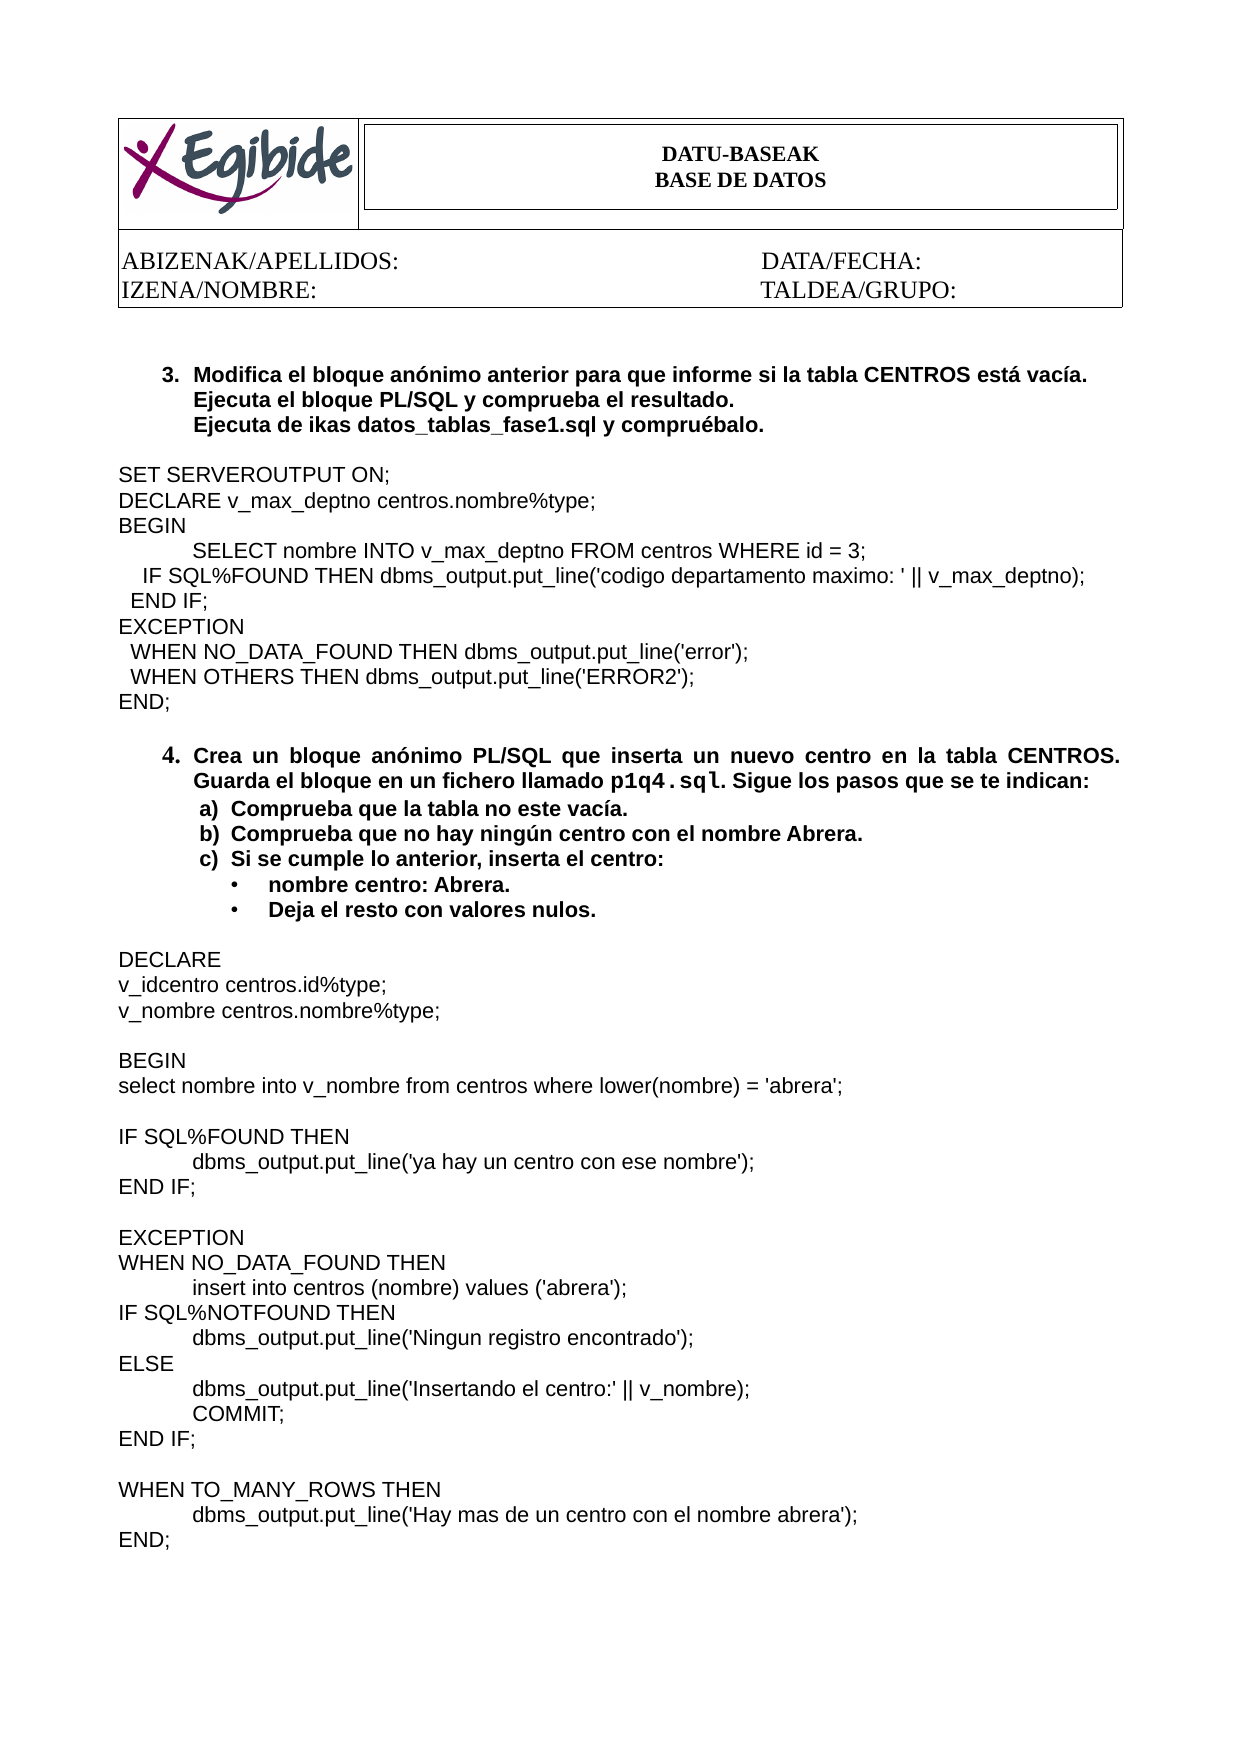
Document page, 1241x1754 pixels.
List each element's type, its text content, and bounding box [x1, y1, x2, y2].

text DECLARE v_max_deptno centros.nombre%type; [118, 488, 1122, 513]
list Deja el resto con valores nulos. [231, 897, 1122, 922]
text dbms_output.put_line('Insertando el centro:' || v_nombre); [118, 1376, 1122, 1401]
list nombre centro: Abrera. [231, 871, 1122, 897]
text END IF; [118, 588, 1122, 614]
text dbms_output.put_line('ya hay un centro con ese nombre'); [118, 1149, 1122, 1174]
text SET SERVEROUTPUT ON; [118, 462, 1122, 488]
text WHEN NO_DATA_FOUND THEN dbms_output.put_line('error'); [118, 639, 1122, 664]
list Si se cumple lo anterior, inserta el centro: [193, 846, 1122, 871]
text v_idcentro centros.id%type; [118, 972, 1122, 997]
text v_nombre centros.nombre%type; [118, 997, 1122, 1023]
text COMMIT; [118, 1401, 1122, 1426]
list Modifica el bloque anónimo anterior para que informe si la tabla CENTROS está vacía. [156, 362, 1122, 387]
list Comprueba que no hay ningún centro con el nombre Abrera. [193, 821, 1122, 846]
text WHEN NO_DATA_FOUND THEN [118, 1249, 1122, 1275]
text WHEN TO_MANY_ROWS THEN [118, 1476, 1122, 1502]
text insert into centros (nombre) values ('abrera'); [118, 1275, 1122, 1300]
list Ejecuta de ikas datos_tablas_fase1.sql y compruébalo. [156, 412, 1122, 437]
text EXCEPTION [118, 1224, 1122, 1249]
list Crea un bloque anónimo PL/SQL que inserta un nuevo centro en la tabla CENTROS. Guarda el bloque en un fichero llamado p1q4.sql. Sigue los pasos que se te indican: [156, 740, 1122, 796]
text END; [118, 1527, 1122, 1552]
text BEGIN [118, 513, 1122, 538]
text IF SQL%NOTFOUND THEN [118, 1300, 1122, 1325]
text dbms_output.put_line('Ningun registro encontrado'); [118, 1325, 1122, 1350]
list Comprueba que la tabla no este vacía. [193, 796, 1122, 821]
picture [123, 123, 353, 214]
text IF SQL%FOUND THEN [118, 1123, 1122, 1149]
text WHEN OTHERS THEN dbms_output.put_line('ERROR2'); [118, 664, 1122, 689]
text SELECT nombre INTO v_max_deptno FROM centros WHERE id = 3; [118, 538, 1122, 563]
text END IF; [118, 1174, 1122, 1199]
text dbms_output.put_line('Hay mas de un centro con el nombre abrera'); [118, 1502, 1122, 1527]
text select nombre into v_nombre from centros where lower(nombre) = 'abrera'; [118, 1073, 1122, 1098]
text BEGIN [118, 1048, 1122, 1073]
text IF SQL%FOUND THEN dbms_output.put_line('codigo departamento maximo: ' || v_max_deptno); [118, 563, 1122, 588]
text END IF; [118, 1426, 1122, 1451]
list Ejecuta el bloque PL/SQL y comprueba el resultado. [156, 387, 1122, 412]
text END; [118, 689, 1122, 714]
text EXCEPTION [118, 614, 1122, 639]
text ELSE [118, 1350, 1122, 1376]
text DECLARE [118, 947, 1122, 972]
